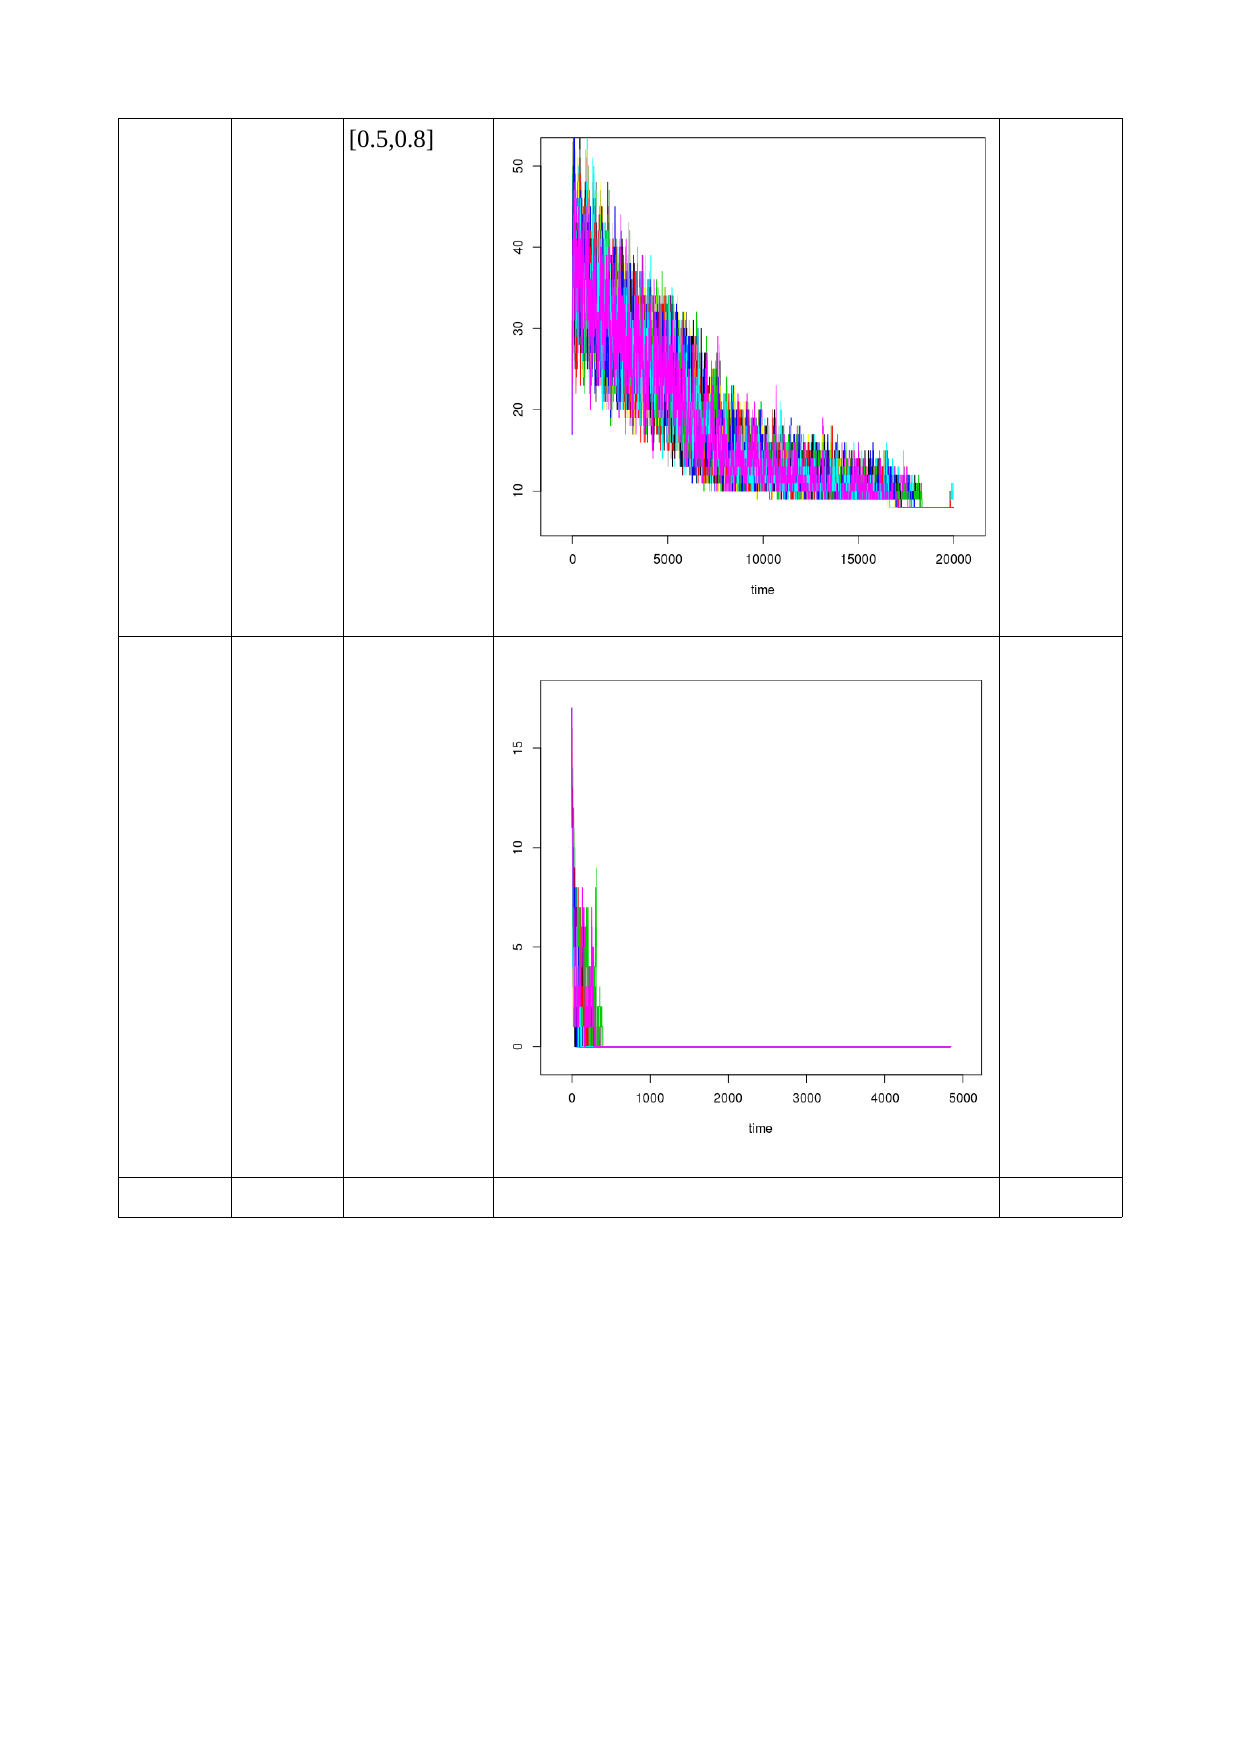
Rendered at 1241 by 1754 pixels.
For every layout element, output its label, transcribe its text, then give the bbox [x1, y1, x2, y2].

table_cell [494, 1178, 999, 1217]
table_cell [344, 637, 493, 1177]
table_cell [119, 119, 231, 636]
table_cell [494, 637, 999, 1177]
picture [498, 642, 994, 1142]
table_cell [232, 1178, 343, 1217]
table_cell [1000, 119, 1122, 636]
table_cell [494, 119, 999, 636]
table_cell [119, 637, 231, 1177]
table_cell [0.5,0.8] [344, 119, 493, 636]
table_cell [232, 637, 343, 1177]
table_cell [119, 1178, 231, 1217]
table_cell [1000, 1178, 1122, 1217]
picture [498, 123, 994, 602]
table_cell [1000, 637, 1122, 1177]
table_cell [344, 1178, 493, 1217]
table_cell [232, 119, 343, 636]
